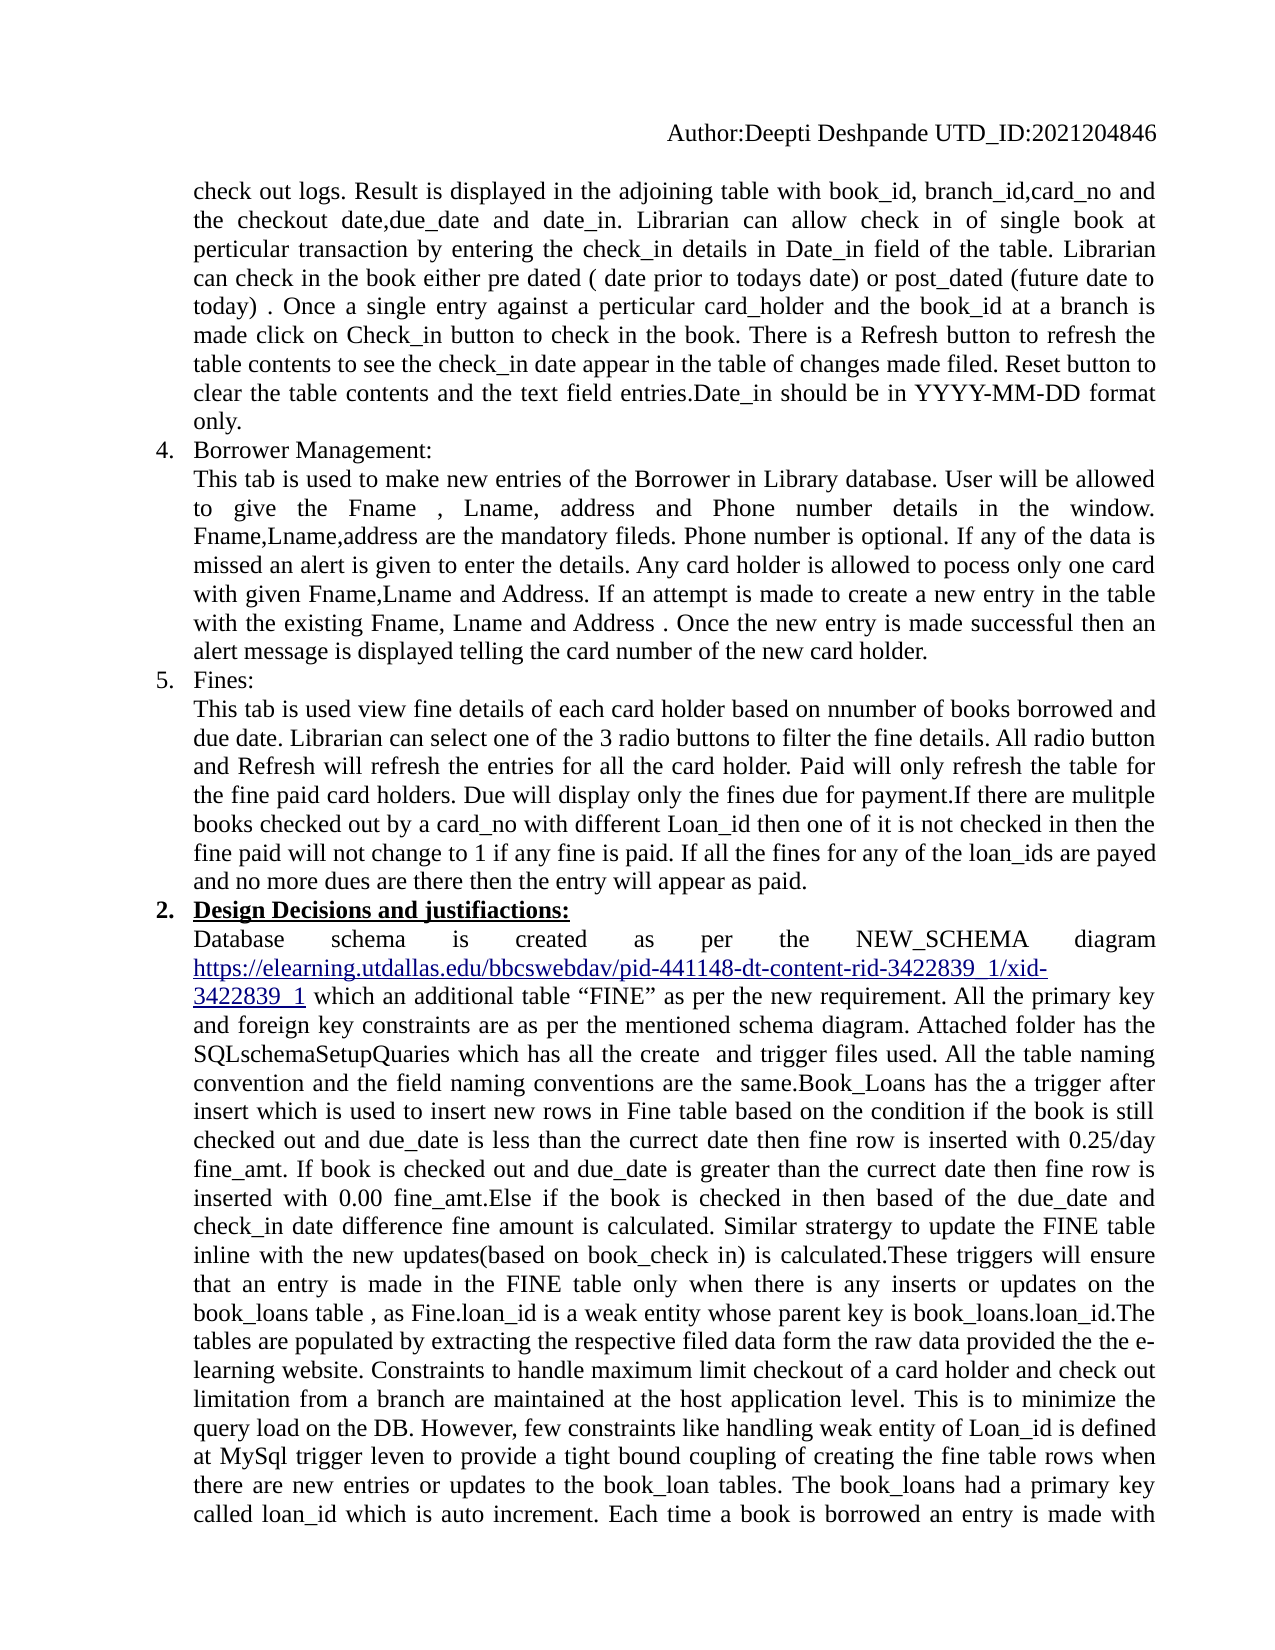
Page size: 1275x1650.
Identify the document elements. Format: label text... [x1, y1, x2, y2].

list Database schema is created as per the NEW_SCHEMA diagram https://elearning.utdallas.edu/bbcswebdav/pid-441148-dt-content-rid-3422839_1/xid-3422839_1 which an additional table “FINE” as per the new requirement. All the primary key and foreign key constraints are as per the mentioned schema diagram. Attached folder has the SQLschemaSetupQuaries which has all the create and trigger files used. All the table naming convention and the field naming conventions are the same.Book_Loans has the a trigger after insert which is used to insert new rows in Fine table based on the condition if the book is still checked out and due_date is less than the currect date then fine row is inserted with 0.25/day fine_amt. If book is checked out and due_date is greater than the currect date then fine row is inserted with 0.00 fine_amt.Else if the book is checked in then based of the due_date and check_in date difference fine amount is calculated. Similar stratergy to update the FINE table inline with the new updates(based on book_check in) is calculated.These triggers will ensure that an entry is made in the FINE table only when there is any inserts or updates on the book_loans table , as Fine.loan_id is a weak entity whose parent key is book_loans.loan_id.The tables are populated by extracting the respective filed data form the raw data provided the the e-learning website. Constraints to handle maximum limit checkout of a card holder and check out limitation from a branch are maintained at the host application level. This is to minimize the query load on the DB. However, few constraints like handling weak entity of Loan_id is defined at MySql trigger leven to provide a tight bound coupling of creating the fine table rows when there are new entries or updates to the book_loan tables. The book_loans had a primary key called loan_id which is auto increment. Each time a book is borrowed an entry is made with [156, 924, 1157, 1528]
list This tab is used view fine details of each card holder based on nnumber of books borrowed and due date. Librarian can select one of the 3 radio buttons to filter the fine details. All radio button and Refresh will refresh the entries for all the card holder. Paid will only refresh the table for the fine paid card holders. Due will display only the fines due for payment.If there are mulitple books checked out by a card_no with different Loan_id then one of it is not checked in then the fine paid will not change to 1 if any fine is paid. If all the fines for any of the loan_ids are payed and no more dues are there then the entry will appear as paid. [156, 694, 1157, 895]
list This tab is used to make new entries of the Borrower in Library database. User will be allowed to give the Fname , Lname, address and Phone number details in the window. Fname,Lname,address are the mandatory fileds. Phone number is optional. If any of the data is missed an alert is given to enter the details. Any card holder is allowed to pocess only one card with given Fname,Lname and Address. If an attempt is made to create a new entry in the table with the existing Fname, Lname and Address . Once the new entry is made successful then an alert message is displayed telling the card number of the new card holder. [156, 464, 1157, 665]
list Design Decisions and justifiactions: [156, 895, 1157, 924]
list Borrower Management: [156, 435, 1157, 464]
list check out logs. Result is displayed in the adjoining table with book_id, branch_id,card_no and the checkout date,due_date and date_in. Librarian can allow check in of single book at perticular transaction by entering the check_in details in Date_in field of the table. Librarian can check in the book either pre dated ( date prior to todays date) or post_dated (future date to today) . Once a single entry against a perticular card_holder and the book_id at a branch is made click on Check_in button to check in the book. There is a Refresh button to refresh the table contents to see the check_in date appear in the table of changes made filed. Reset button to clear the table contents and the text field entries.Date_in should be in YYYY-MM-DD format only. [156, 176, 1157, 435]
list Fines: [156, 665, 1157, 694]
